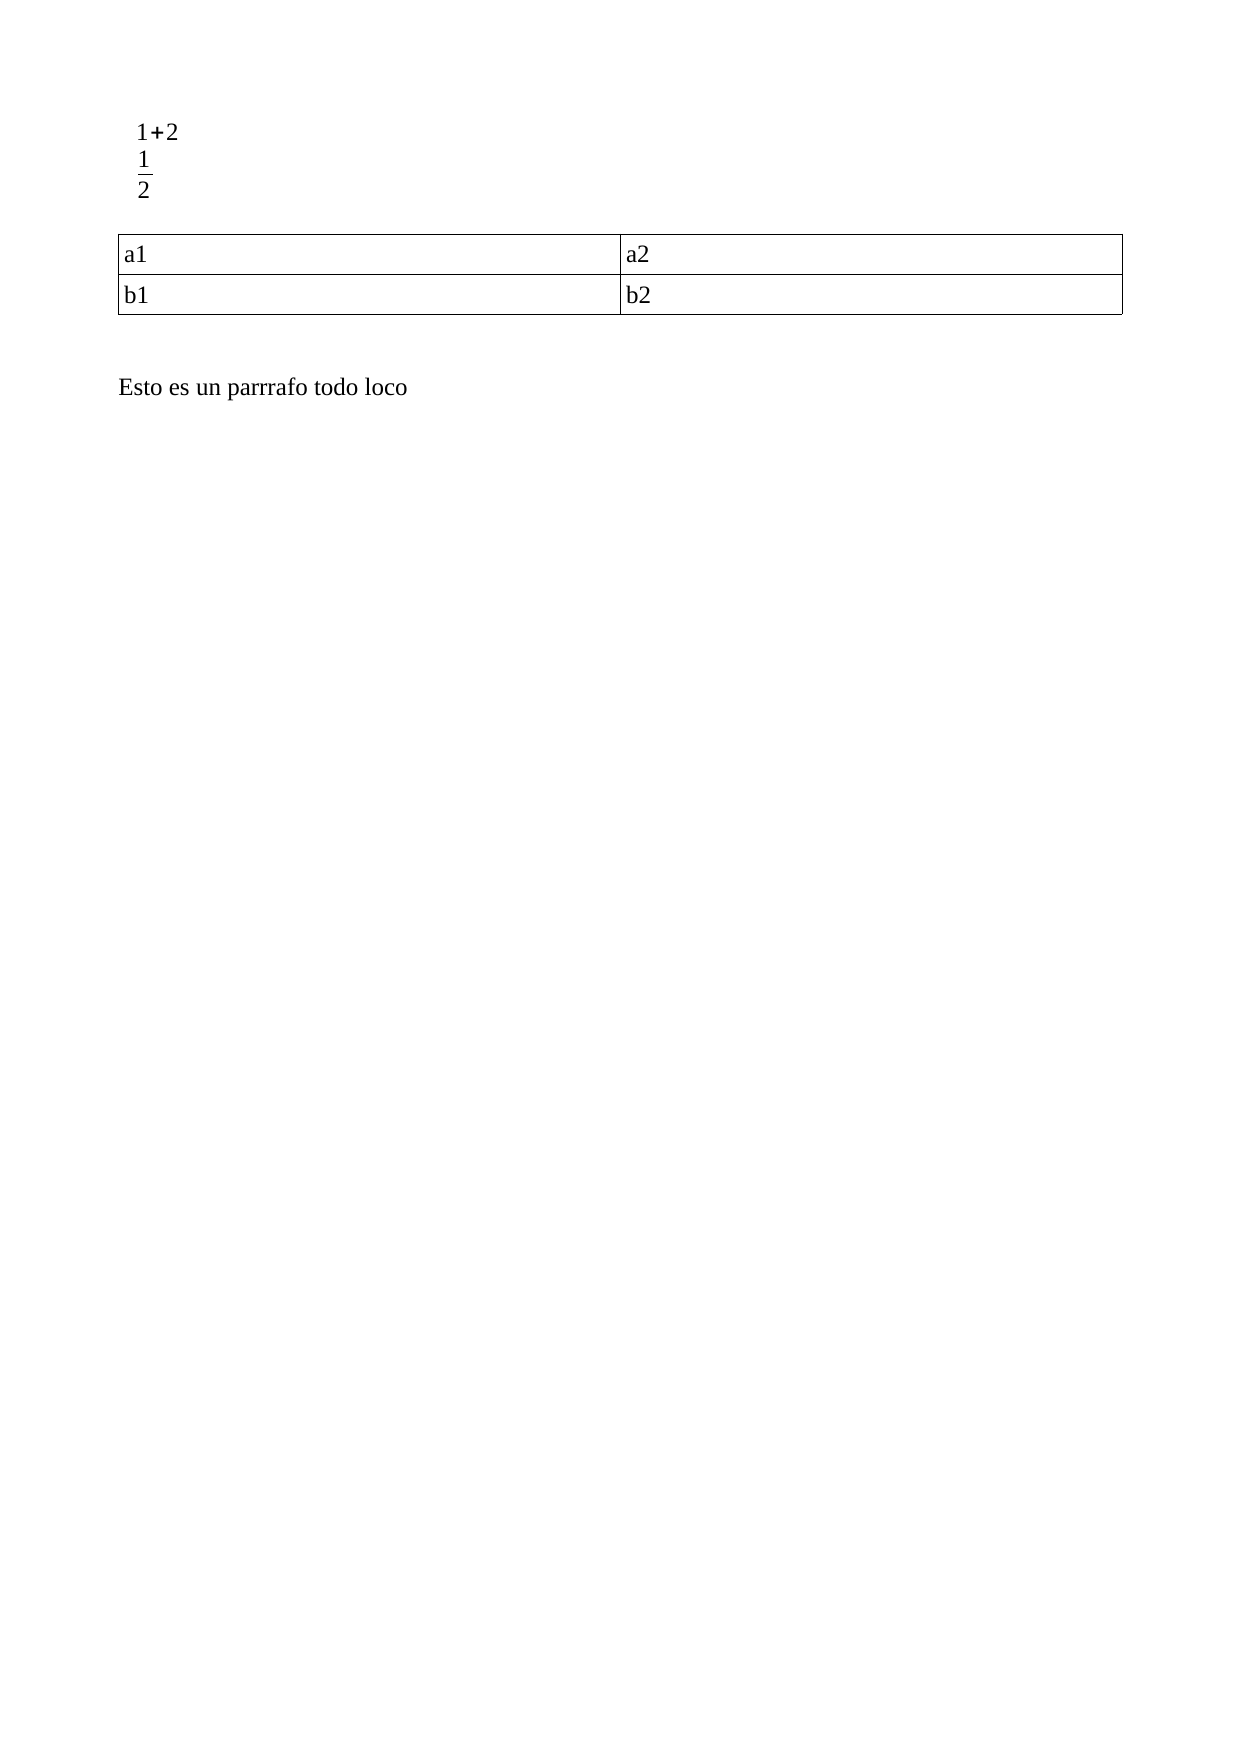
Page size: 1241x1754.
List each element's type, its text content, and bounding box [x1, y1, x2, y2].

table_header a2 [621, 235, 1122, 274]
table_header a1 [119, 235, 620, 274]
table_cell b1 [119, 275, 620, 314]
text Esto es un parrrafo todo loco [118, 372, 1122, 401]
table_cell b2 [621, 275, 1122, 314]
